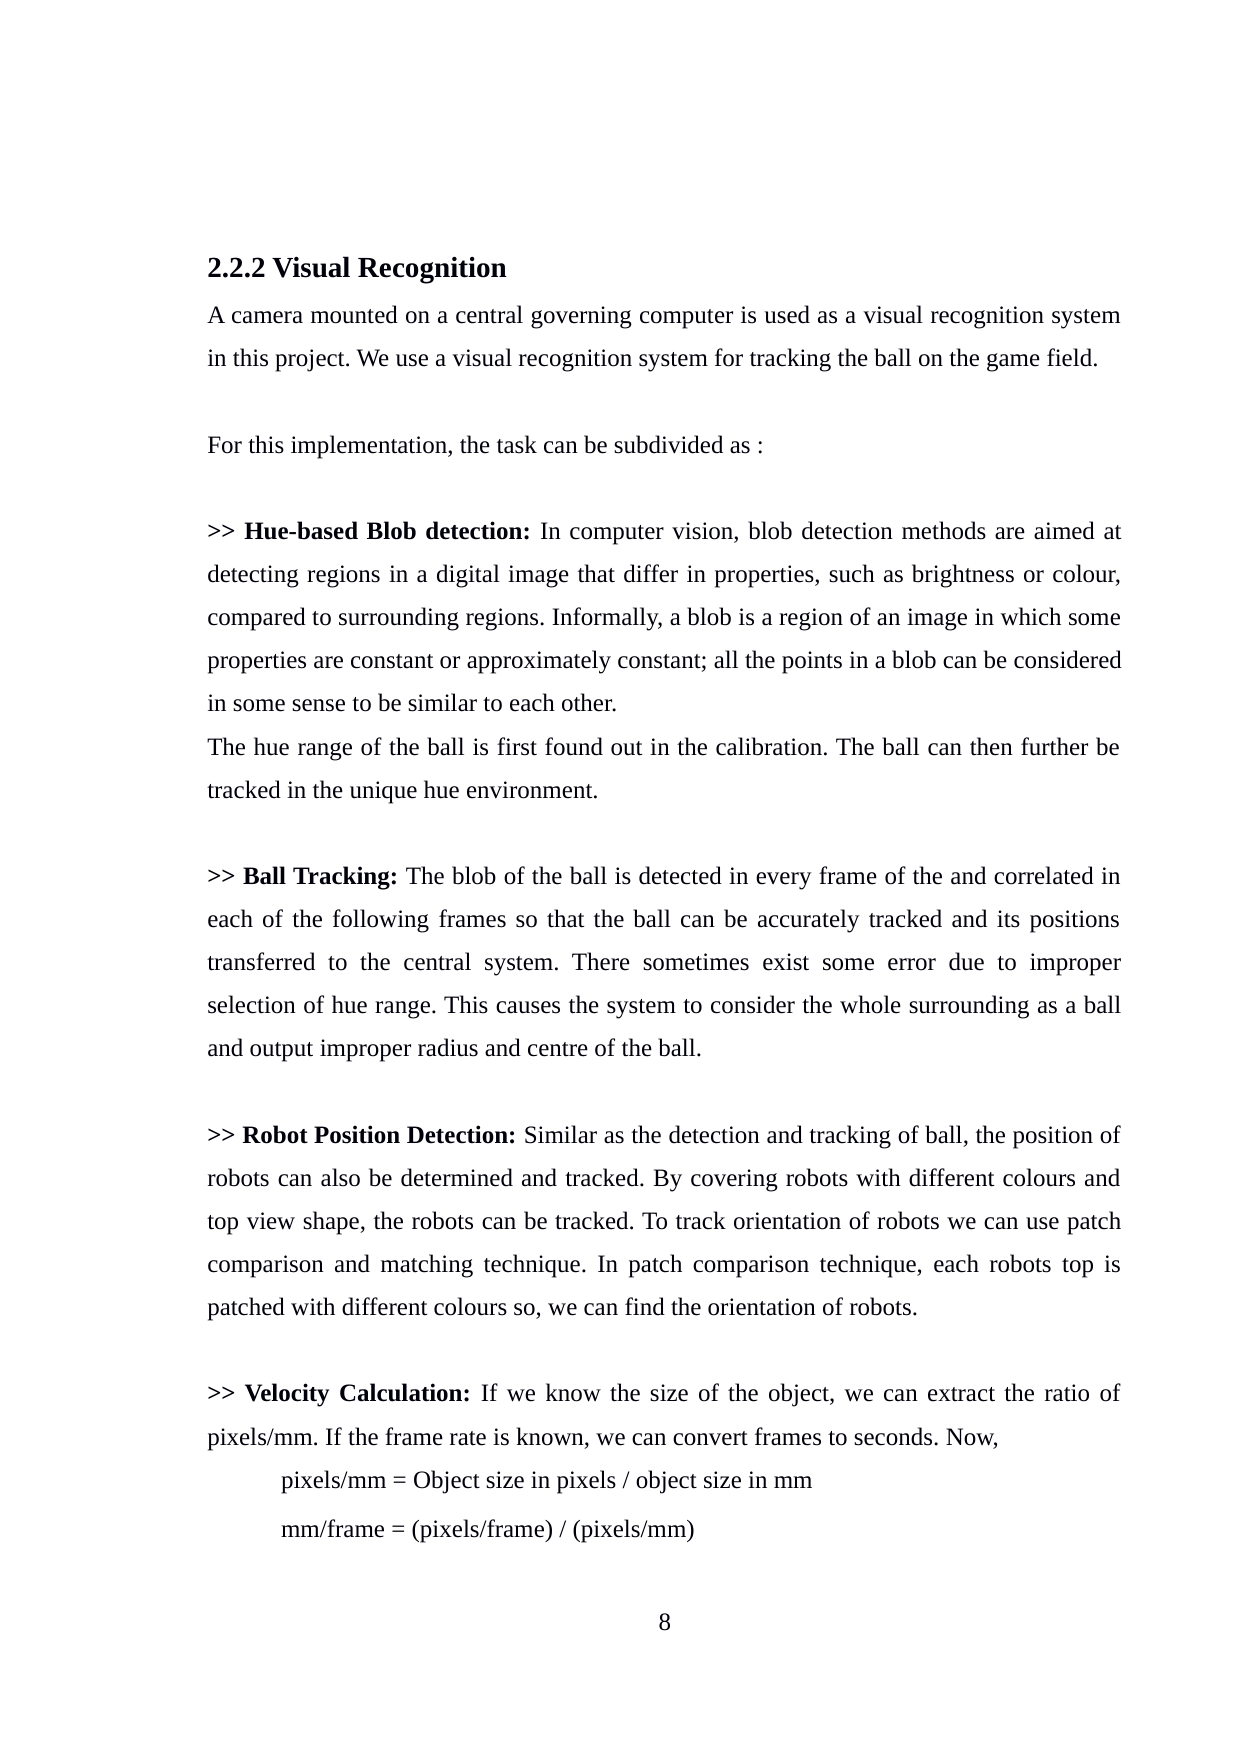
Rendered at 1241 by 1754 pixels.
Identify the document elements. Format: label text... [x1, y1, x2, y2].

text A camera mounted on a central governing computer is used as a visual recognition system in this project. We use a visual recognition system for tracking the ball on the game field. [207, 300, 1122, 372]
text 2.2.2 Visual Recognition [207, 250, 1122, 284]
text For this implementation, the task can be subdivided as : [207, 430, 1122, 458]
text >> Ball Tracking: The blob of the ball is detected in every frame of the and correlated in each of the following frames so that the ball can be accurately tracked and its positions transferred to the central system. There sometimes exist some error due to improper selection of hue range. This causes the system to consider the whole surrounding as a ball and output improper radius and centre of the ball. [207, 861, 1122, 1062]
text The hue range of the ball is first found out in the calibration. The ball can then further be tracked in the unique hue environment. [207, 732, 1122, 803]
text >> Velocity Calculation: If we know the size of the object, we can extract the ratio of pixels/mm. If the frame rate is known, we can convert frames to seconds. Now, [207, 1378, 1122, 1450]
text >> Hue-based Blob detection: In computer vision, blob detection methods are aimed at detecting regions in a digital image that differ in properties, such as brightness or colour, compared to surrounding regions. Informally, a blob is a region of an image in which some properties are constant or approximately constant; all the points in a blob can be considered in some sense to be similar to each other. [207, 516, 1122, 717]
text >> Robot Position Detection: Similar as the detection and tracking of ball, the position of robots can also be determined and tracked. By covering robots with different colours and top view shape, the robots can be tracked. To track orientation of robots we can use patch comparison and matching technique. In patch comparison technique, each robots top is patched with different colours so, we can find the orientation of robots. [207, 1120, 1122, 1321]
text pixels/mm = Object size in pixels / object size in mm [207, 1465, 1122, 1493]
text mm/frame = (pixels/frame) / (pixels/mm) [207, 1514, 1122, 1543]
